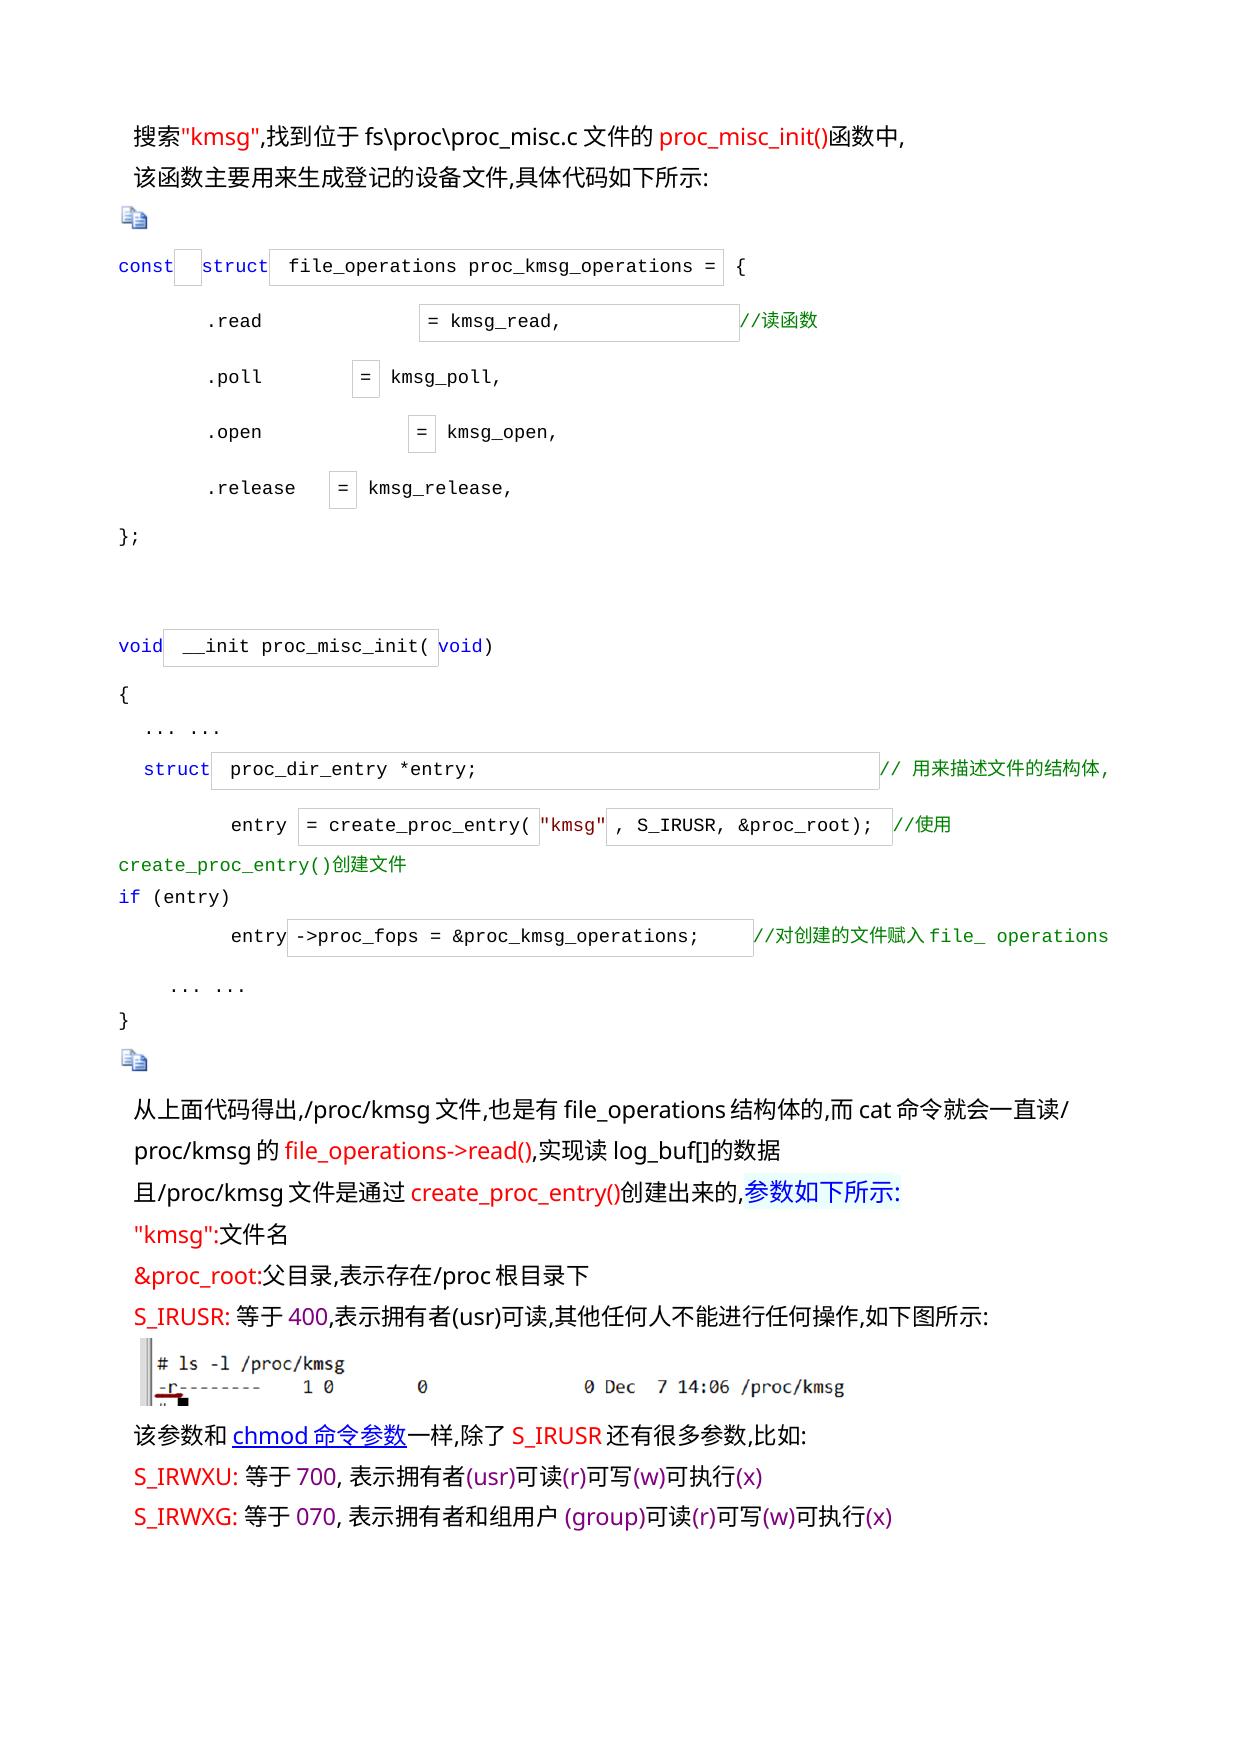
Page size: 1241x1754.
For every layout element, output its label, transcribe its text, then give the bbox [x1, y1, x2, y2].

text entry = create_proc_entry("kmsg", S_IRUSR, &proc_root); //使用create_proc_entry()创建文件 [118, 808, 1122, 877]
text kmsg_open, [436, 415, 1122, 452]
text 搜索"kmsg",找到位于fs\proc\proc_misc.c 文件的proc_misc_init()函数中, [134, 118, 1106, 152]
text S_IRWXU: 等于700, 表示拥有者(usr)可读(r)可写(w)可执行(x) [134, 1458, 1106, 1492]
text const [118, 248, 201, 286]
text >proc_fops = &proc_kmsg_operations; [288, 920, 753, 956]
text = [409, 416, 435, 452]
text = [353, 361, 379, 397]
text .poll [118, 360, 352, 397]
text .read [118, 304, 419, 341]
text S_IRWXG: 等于070, 表示拥有者和组用户 (group)可读(r)可写(w)可执行(x) [134, 1499, 1106, 1533]
text 从上面代码得出,/proc/kmsg文件,也是有file_operations结构体的,而cat命令就会一直读/proc/kmsg的file_operations->read(),实现读log_buf[]的数据 [134, 1091, 1106, 1166]
text 该函数主要用来生成登记的设备文件,具体代码如下所示: [134, 159, 1106, 193]
text void) [439, 629, 1122, 666]
text &proc_root:父目录,表示存在/proc根目录下 [134, 1257, 1106, 1291]
text __init proc_misc_init( [164, 630, 438, 666]
text if (entry) [118, 887, 1122, 909]
text }; [118, 527, 1122, 548]
picture [140, 1338, 920, 1406]
text 该参数和chmod命令参数一样,除了S_IRUSR还有很多参数,比如: [134, 1417, 1106, 1451]
text "kmsg":文件名 [134, 1216, 1106, 1250]
picture [118, 1042, 153, 1077]
text struct file_operations proc_kmsg_operations = [202, 248, 723, 286]
text void [118, 629, 163, 666]
text struct [118, 752, 211, 789]
picture [118, 199, 153, 235]
text } [118, 1010, 1122, 1032]
text ... ... [118, 975, 1122, 999]
text S_IRUSR: 等于400,表示拥有者(usr)可读,其他任何人不能进行任何操作,如下图所示: [134, 1298, 1106, 1332]
text //读函数 [740, 304, 1122, 341]
text kmsg_release, [357, 471, 1122, 508]
text { [724, 248, 1122, 286]
text kmsg_poll, [380, 360, 1122, 397]
text { [118, 685, 1122, 706]
text = [330, 472, 356, 508]
text proc_dir_entry *entry; [212, 753, 879, 789]
text //对创建的文件赋入file_ operations [754, 919, 1122, 956]
text = kmsg_read, [420, 305, 739, 341]
text .open [118, 415, 408, 452]
text ... ... [118, 717, 1122, 741]
text // 用来描述文件的结构体, [880, 752, 1122, 789]
text entry- [118, 919, 287, 956]
text .release [118, 471, 329, 508]
text 且/proc/kmsg文件是通过create_proc_entry()创建出来的,参数如下所示: [134, 1173, 1106, 1209]
